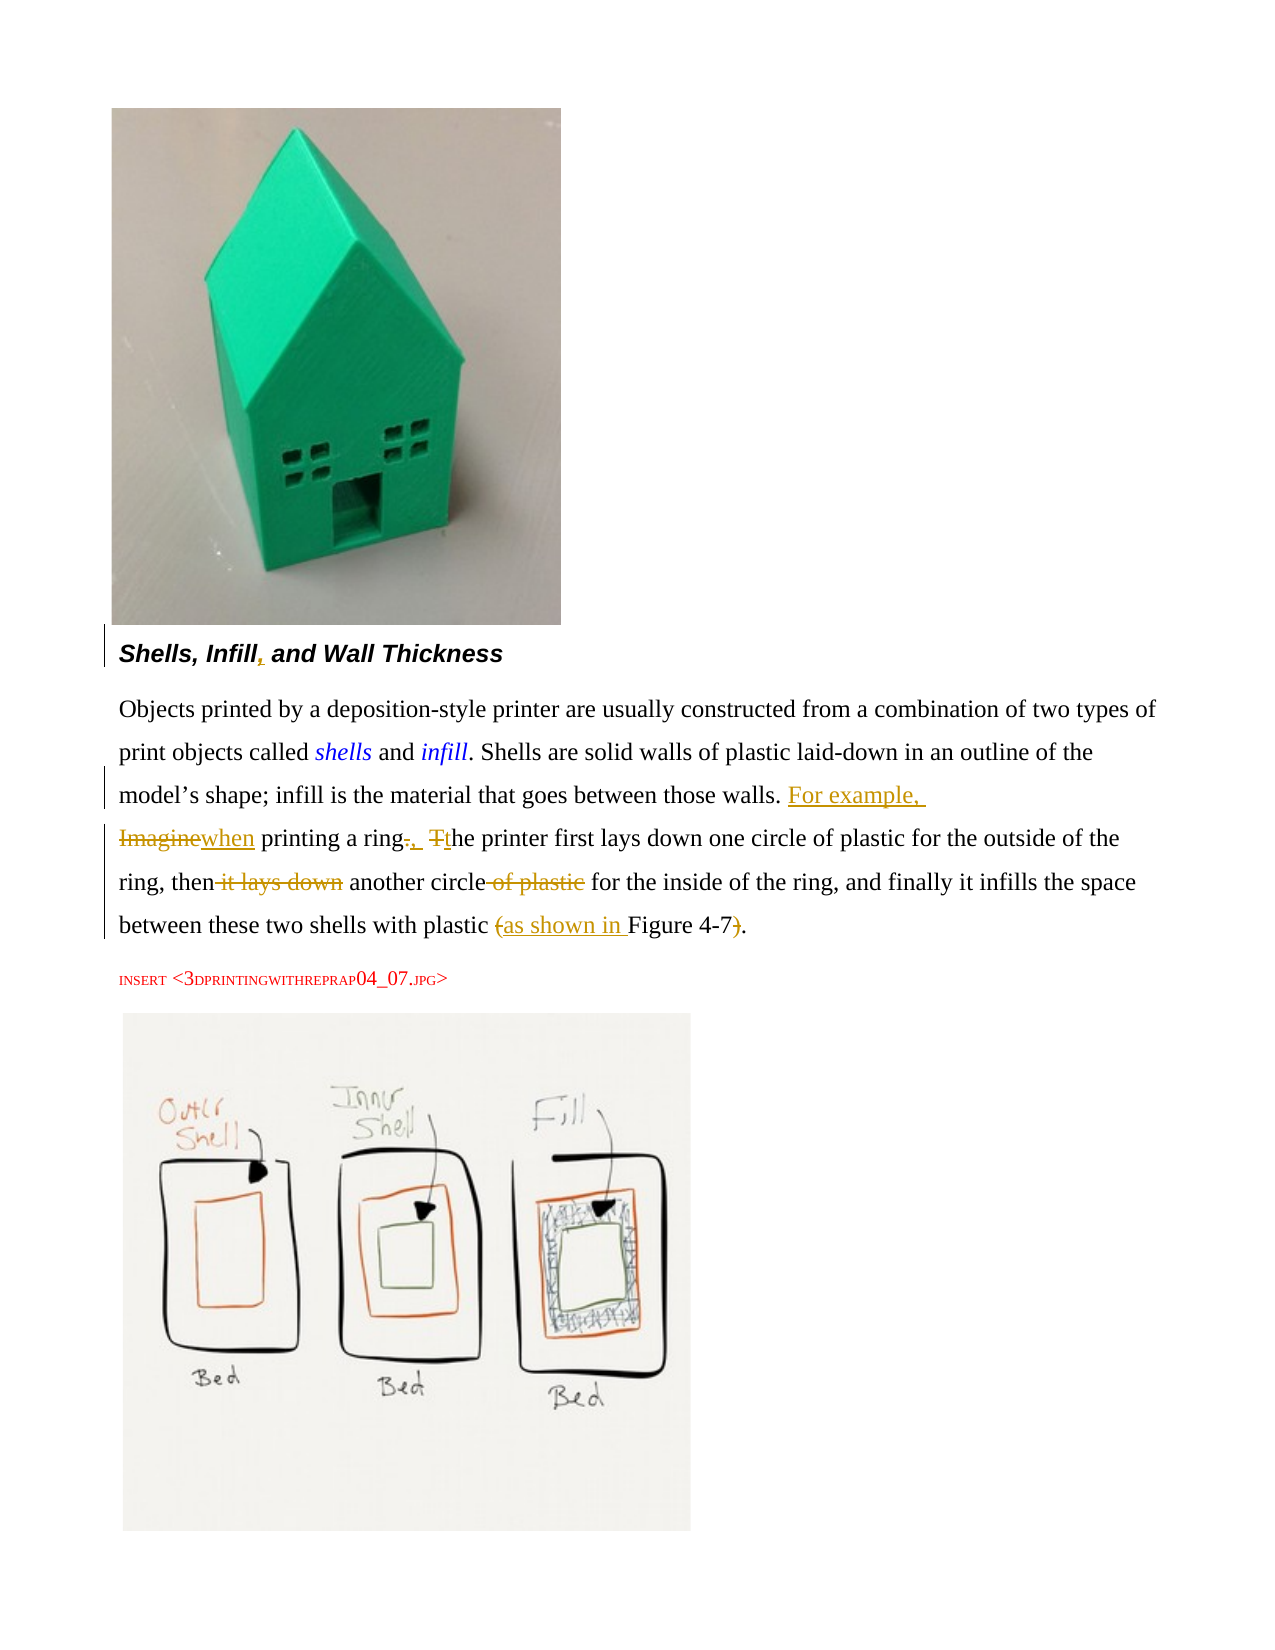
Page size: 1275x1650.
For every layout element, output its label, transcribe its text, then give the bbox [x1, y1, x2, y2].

text insert <3dprintingwithreprap04_07.jpg> [118, 965, 1156, 989]
text Objects printed by a deposition-style printer are usually constructed from a combination of two types of print objects called shells and infill. Shells are solid walls of plastic laid-down in an outline of the model’s shape; infill is the material that goes between those walls. For example, when printing a ring, the printer first lays down one circle of plastic for the outside of the ring, then another circle for the inside of the ring, and finally it infills the space between these two shells with plastic as shown in Figure 4-7. [118, 694, 1156, 938]
text Shells, Infill, and Wall Thickness [118, 118, 1156, 667]
picture [111, 108, 561, 625]
picture [122, 1013, 691, 1531]
